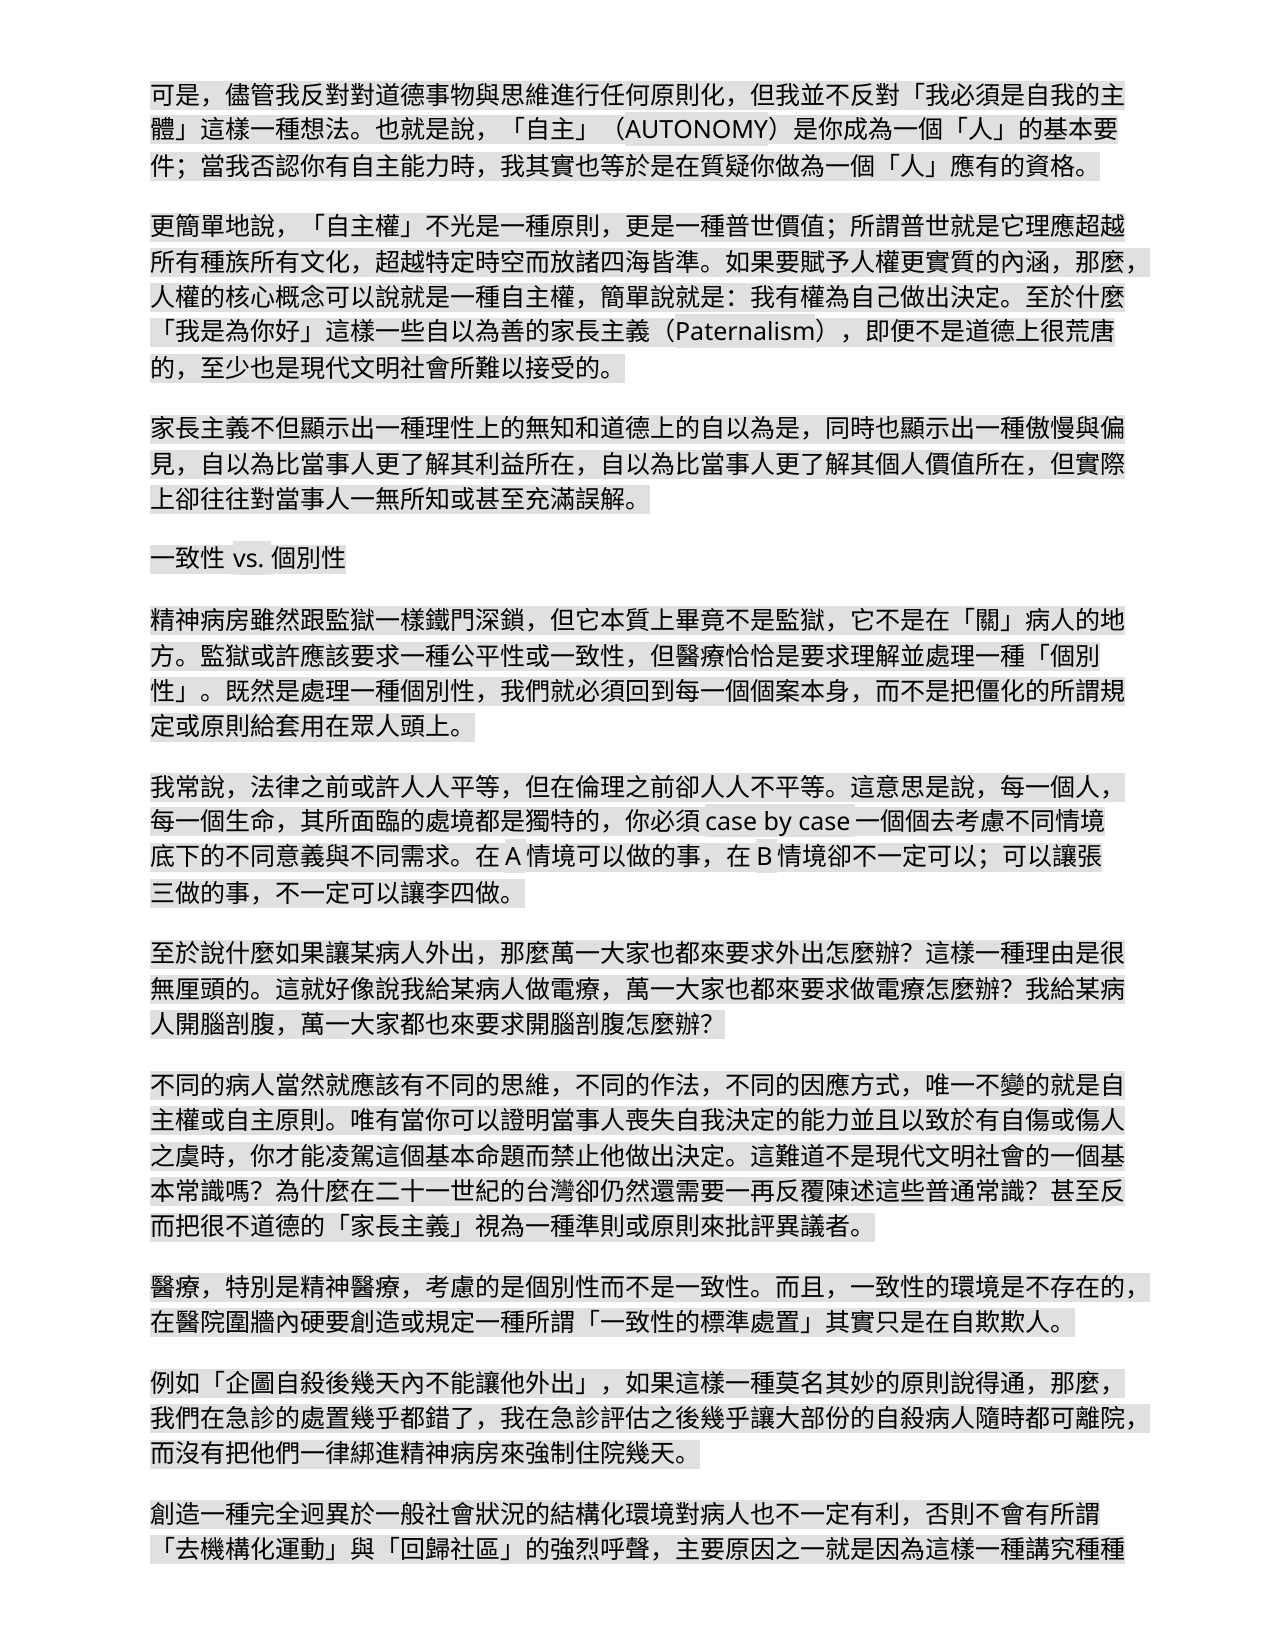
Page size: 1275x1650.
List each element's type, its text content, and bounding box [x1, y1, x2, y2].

text 可是，儘管我反對對道德事物與思維進行任何原則化，但我並不反對「我必須是自我的主體」這樣一種想法。也就是說，「自主」（AUTONOMY）是你成為一個「人」的基本要件；當我否認你有自主能力時，我其實也等於是在質疑你做為一個「人」應有的資格。 [150, 75, 1125, 181]
text 不同的病人當然就應該有不同的思維，不同的作法，不同的因應方式，唯一不變的就是自主權或自主原則。唯有當你可以證明當事人喪失自我決定的能力並且以致於有自傷或傷人之虞時，你才能凌駕這個基本命題而禁止他做出決定。這難道不是現代文明社會的一個基本常識嗎？為什麼在二十一世紀的台灣卻仍然還需要一再反覆陳述這些普通常識？甚至反而把很不道德的「家長主義」視為一種準則或原則來批評異議者。 [150, 1064, 1125, 1242]
text 我常說，法律之前或許人人平等，但在倫理之前卻人人不平等。這意思是說，每一個人，每一個生命，其所面臨的處境都是獨特的，你必須case by case一個個去考慮不同情境底下的不同意義與不同需求。在A情境可以做的事，在B情境卻不一定可以；可以讓張三做的事，不一定可以讓李四做。 [150, 767, 1125, 908]
text 更簡單地說，「自主權」不光是一種原則，更是一種普世價值；所謂普世就是它理應超越所有種族所有文化，超越特定時空而放諸四海皆準。如果要賦予人權更實質的內涵，那麼，人權的核心概念可以說就是一種自主權，簡單說就是：我有權為自己做出決定。至於什麼「我是為你好」這樣一些自以為善的家長主義（Paternalism），即便不是道德上很荒唐的，至少也是現代文明社會所難以接受的。 [150, 206, 1125, 383]
text 創造一種完全迥異於一般社會狀況的結構化環境對病人也不一定有利，否則不會有所謂「去機構化運動」與「回歸社區」的強烈呼聲，主要原因之一就是因為這樣一種講究種種 [150, 1494, 1125, 1564]
text 精神病房雖然跟監獄一樣鐵門深鎖，但它本質上畢竟不是監獄，它不是在「關」病人的地方。監獄或許應該要求一種公平性或一致性，但醫療恰恰是要求理解並處理一種「個別性」。既然是處理一種個別性，我們就必須回到每一個個案本身，而不是把僵化的所謂規定或原則給套用在眾人頭上。 [150, 600, 1125, 742]
text 一致性 vs. 個別性 [150, 539, 1125, 575]
text 醫療，特別是精神醫療，考慮的是個別性而不是一致性。而且，一致性的環境是不存在的，在醫院圍牆內硬要創造或規定一種所謂「一致性的標準處置」其實只是在自欺欺人。 [150, 1267, 1125, 1337]
text 至於說什麼如果讓某病人外出，那麼萬一大家也都來要求外出怎麼辦？這樣一種理由是很無厘頭的。這就好像說我給某病人做電療，萬一大家也都來要求做電療怎麼辦？我給某病人開腦剖腹，萬一大家都也來要求開腦剖腹怎麼辦？ [150, 933, 1125, 1039]
text 家長主義不但顯示出一種理性上的無知和道德上的自以為是，同時也顯示出一種傲慢與偏見，自以為比當事人更了解其利益所在，自以為比當事人更了解其個人價值所在，但實際上卻往往對當事人一無所知或甚至充滿誤解。 [150, 408, 1125, 514]
text 例如「企圖自殺後幾天內不能讓他外出」，如果這樣一種莫名其妙的原則說得通，那麼，我們在急診的處置幾乎都錯了，我在急診評估之後幾乎讓大部份的自殺病人隨時都可離院，而沒有把他們一律綁進精神病房來強制住院幾天。 [150, 1362, 1125, 1469]
